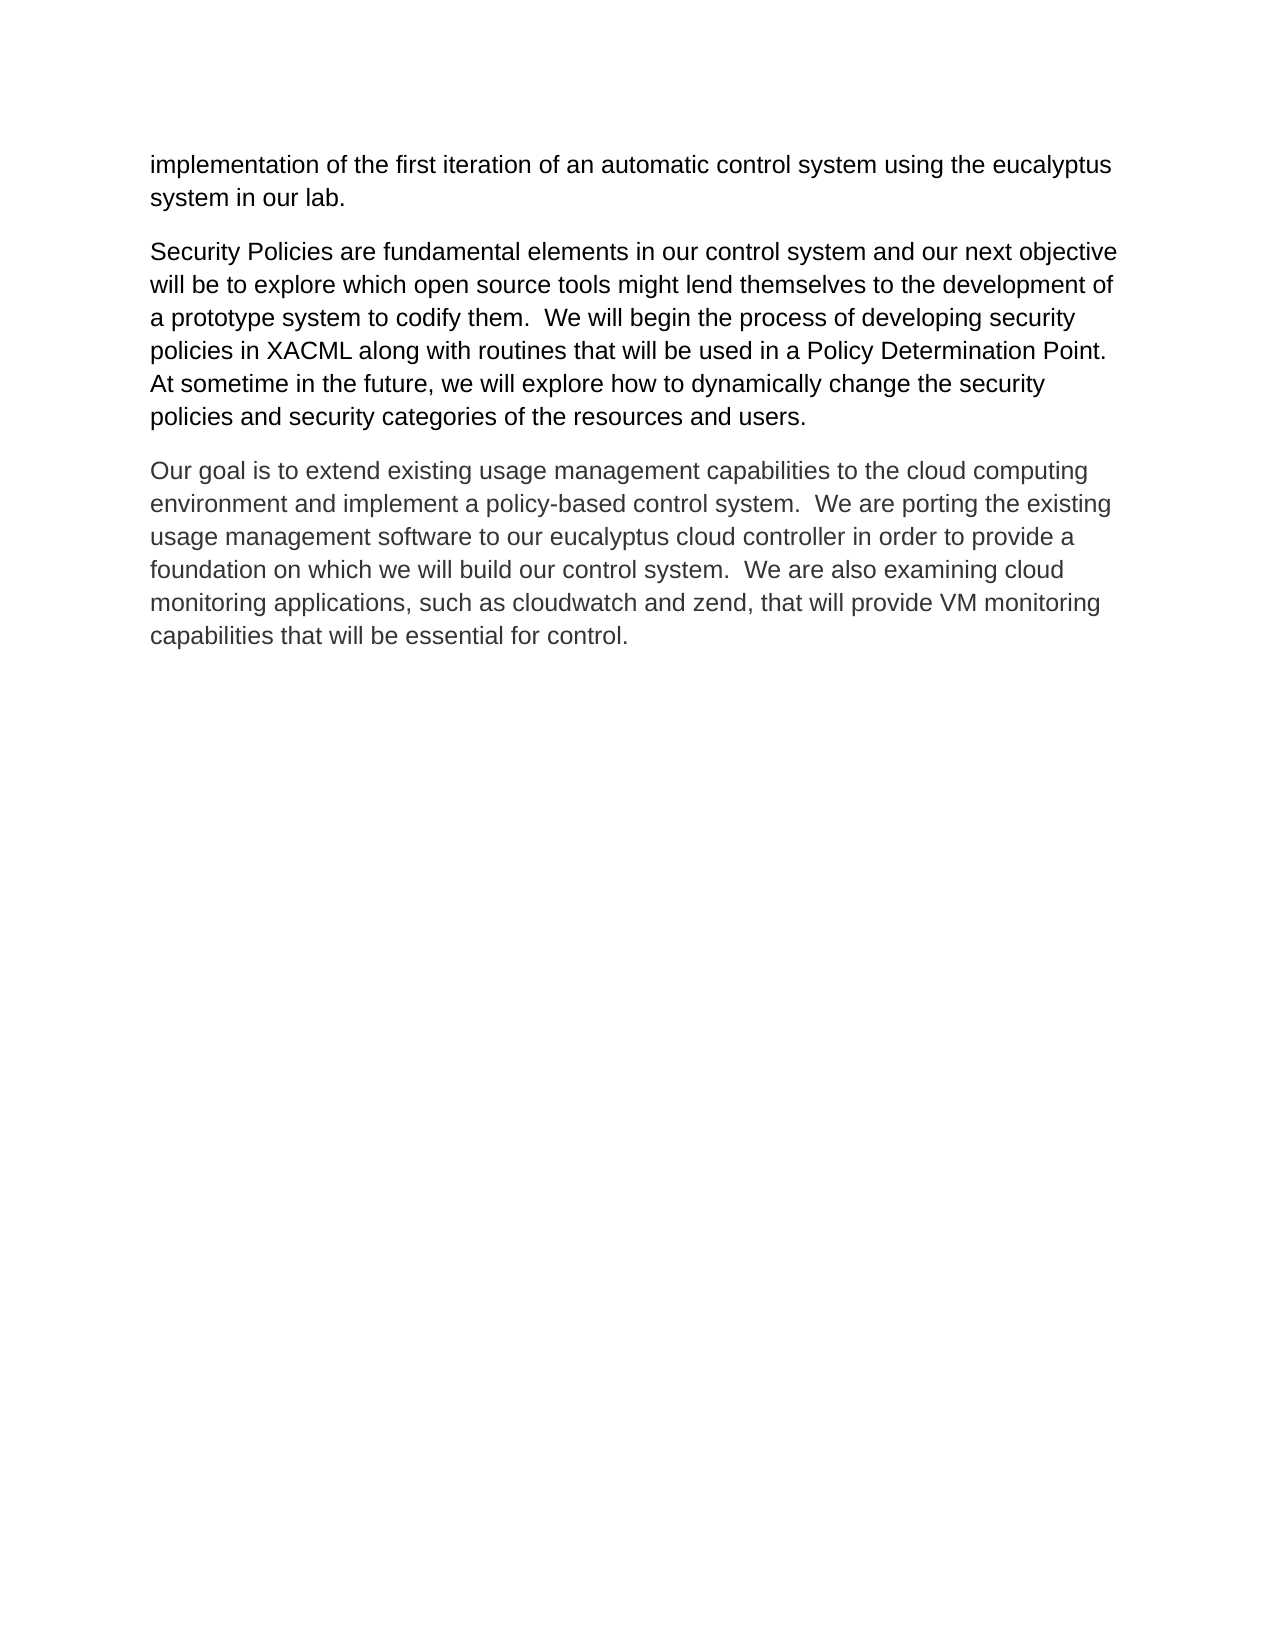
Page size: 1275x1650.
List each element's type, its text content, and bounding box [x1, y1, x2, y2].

text Our goal is to extend existing usage management capabilities to the cloud computing environment and implement a policy-based control system. We are porting the existing usage management software to our eucalyptus cloud controller in order to provide a foundation on which we will build our control system. We are also examining cloud monitoring applications, such as cloudwatch and zend, that will provide VM monitoring capabilities that will be essential for control. [150, 456, 1125, 650]
text implementation of the first iteration of an automatic control system using the eucalyptus system in our lab. [150, 150, 1125, 212]
text Security Policies are fundamental elements in our control system and our next objective will be to explore which open source tools might lend themselves to the development of a prototype system to codify them. We will begin the process of developing security policies in XACML along with routines that will be used in a Policy Determination Point. At sometime in the future, we will explore how to dynamically change the security policies and security categories of the resources and users. [150, 237, 1125, 431]
